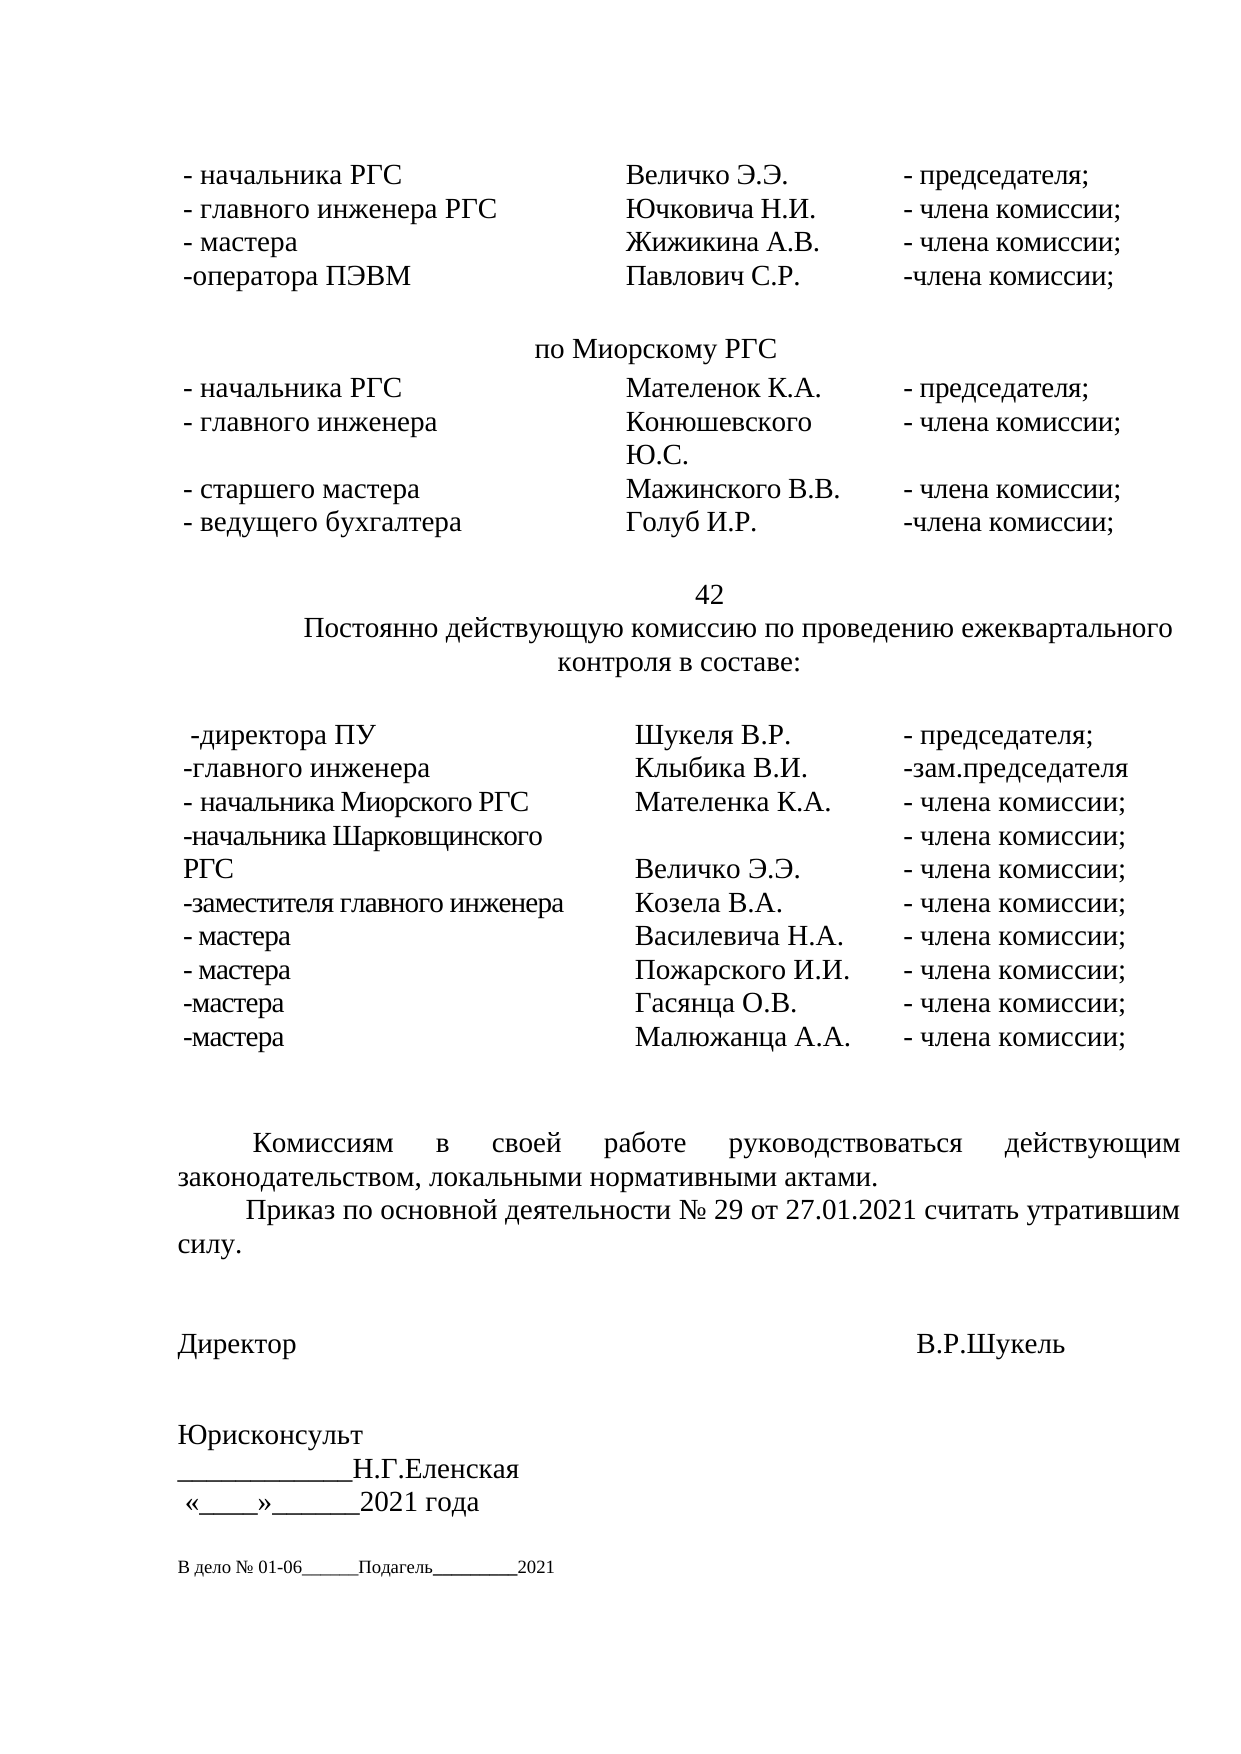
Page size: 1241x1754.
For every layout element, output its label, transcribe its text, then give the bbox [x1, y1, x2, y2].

subtitle В дело № 01-06______Подагель_________2021 [177, 1556, 1181, 1578]
subtitle 42 [177, 577, 1181, 611]
table_header - председателя; - члена комиссии; - члена комиссии; -члена комиссии; [897, 364, 1156, 543]
subtitle Комиссиям в своей работе руководствоваться действующим законодательством, локальными нормативными актами. [177, 1125, 1181, 1192]
table_header [603, 364, 620, 543]
table_header -директора ПУ -главного инженера - начальника Миорского РГС -начальника Шарковщинского РГС -заместителя главного инженера - мастера - мастера -мастера -мастера [177, 711, 603, 1092]
table_header [874, 711, 897, 1092]
subtitle Постоянно действующую комиссию по проведению ежеквартального контроля в составе: [177, 611, 1181, 678]
table_header - председателя; - члена комиссии; - члена комиссии; -члена комиссии; [897, 152, 1156, 297]
table_header Шукеля В.Р. Клыбика В.И. Мателенка К.А. Величко Э.Э. Козела В.А. Василевича Н.А. Пожарского И.И. Гасянца О.В. Малюжанца А.А. [629, 711, 874, 1092]
table_header [603, 711, 629, 1092]
table_header Мателенок К.А. Конюшевского Ю.С. Мажинского В.В. Голуб И.Р. [620, 364, 886, 543]
subtitle по Миорскому РГС [520, 331, 1181, 364]
table_header [886, 152, 897, 297]
subtitle Юрисконсульт [177, 1417, 1181, 1451]
table_header - председателя; -зам.председателя - члена комиссии; - члена комиссии; - члена комиссии; - члена комиссии; - члена комиссии; - члена комиссии; - члена комиссии; - члена комиссии; [897, 711, 1156, 1092]
table_header [603, 152, 620, 297]
subtitle ____________Н.Г.Еленская [177, 1451, 1181, 1484]
table_header Величко Э.Э. Ючковича Н.И. Жижикина А.В. Павлович С.Р. [620, 152, 886, 297]
subtitle Директор В.Р.Шукель [177, 1326, 1181, 1360]
subtitle Приказ по основной деятельности № 29 от 27.01.2021 считать утратившим силу. [177, 1192, 1181, 1259]
table_header - начальника РГС - главного инженера - старшего мастера - ведущего бухгалтера [177, 364, 603, 543]
subtitle «____»______2021 года [177, 1484, 1181, 1518]
table_header [886, 364, 897, 543]
table_header - начальника РГС - главного инженера РГС - мастера -оператора ПЭВМ [177, 152, 603, 297]
